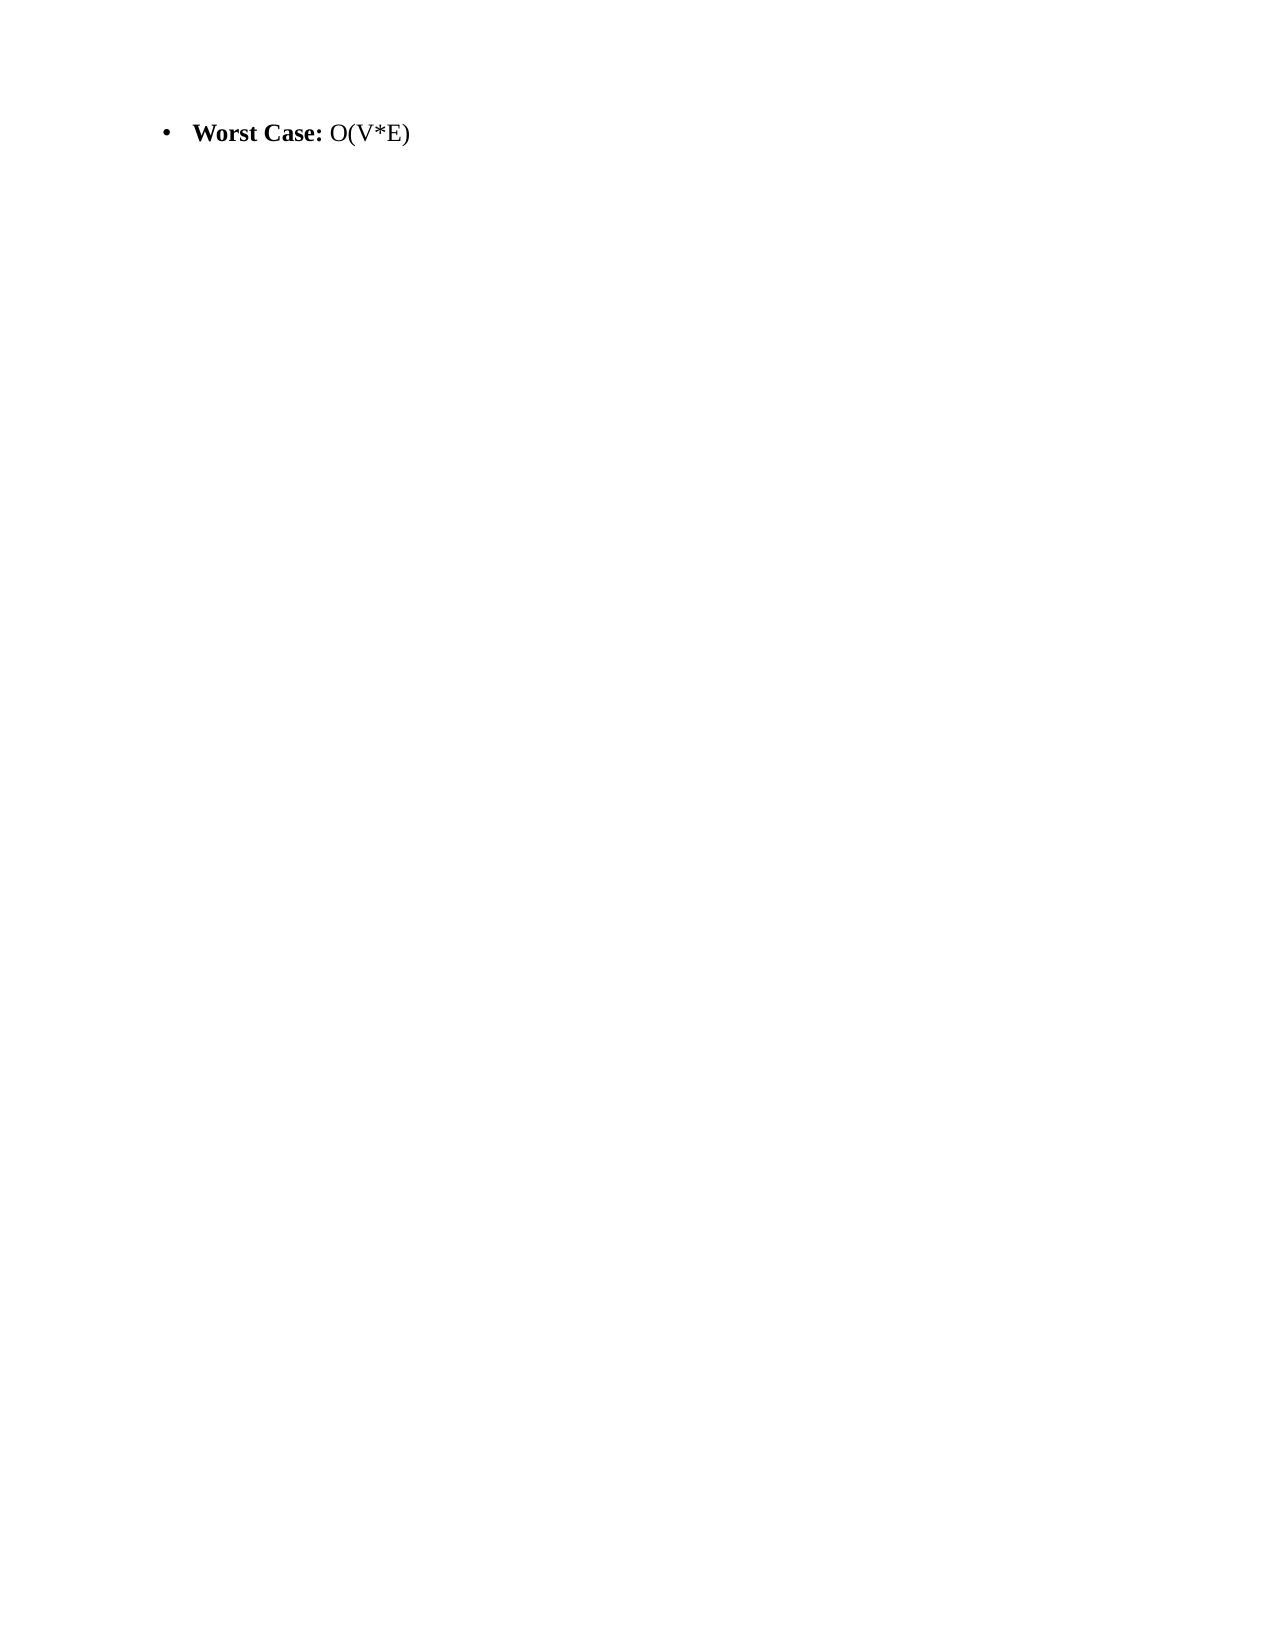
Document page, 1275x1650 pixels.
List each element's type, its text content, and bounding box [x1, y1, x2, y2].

list Worst Case: O(V*E) [162, 118, 1157, 147]
